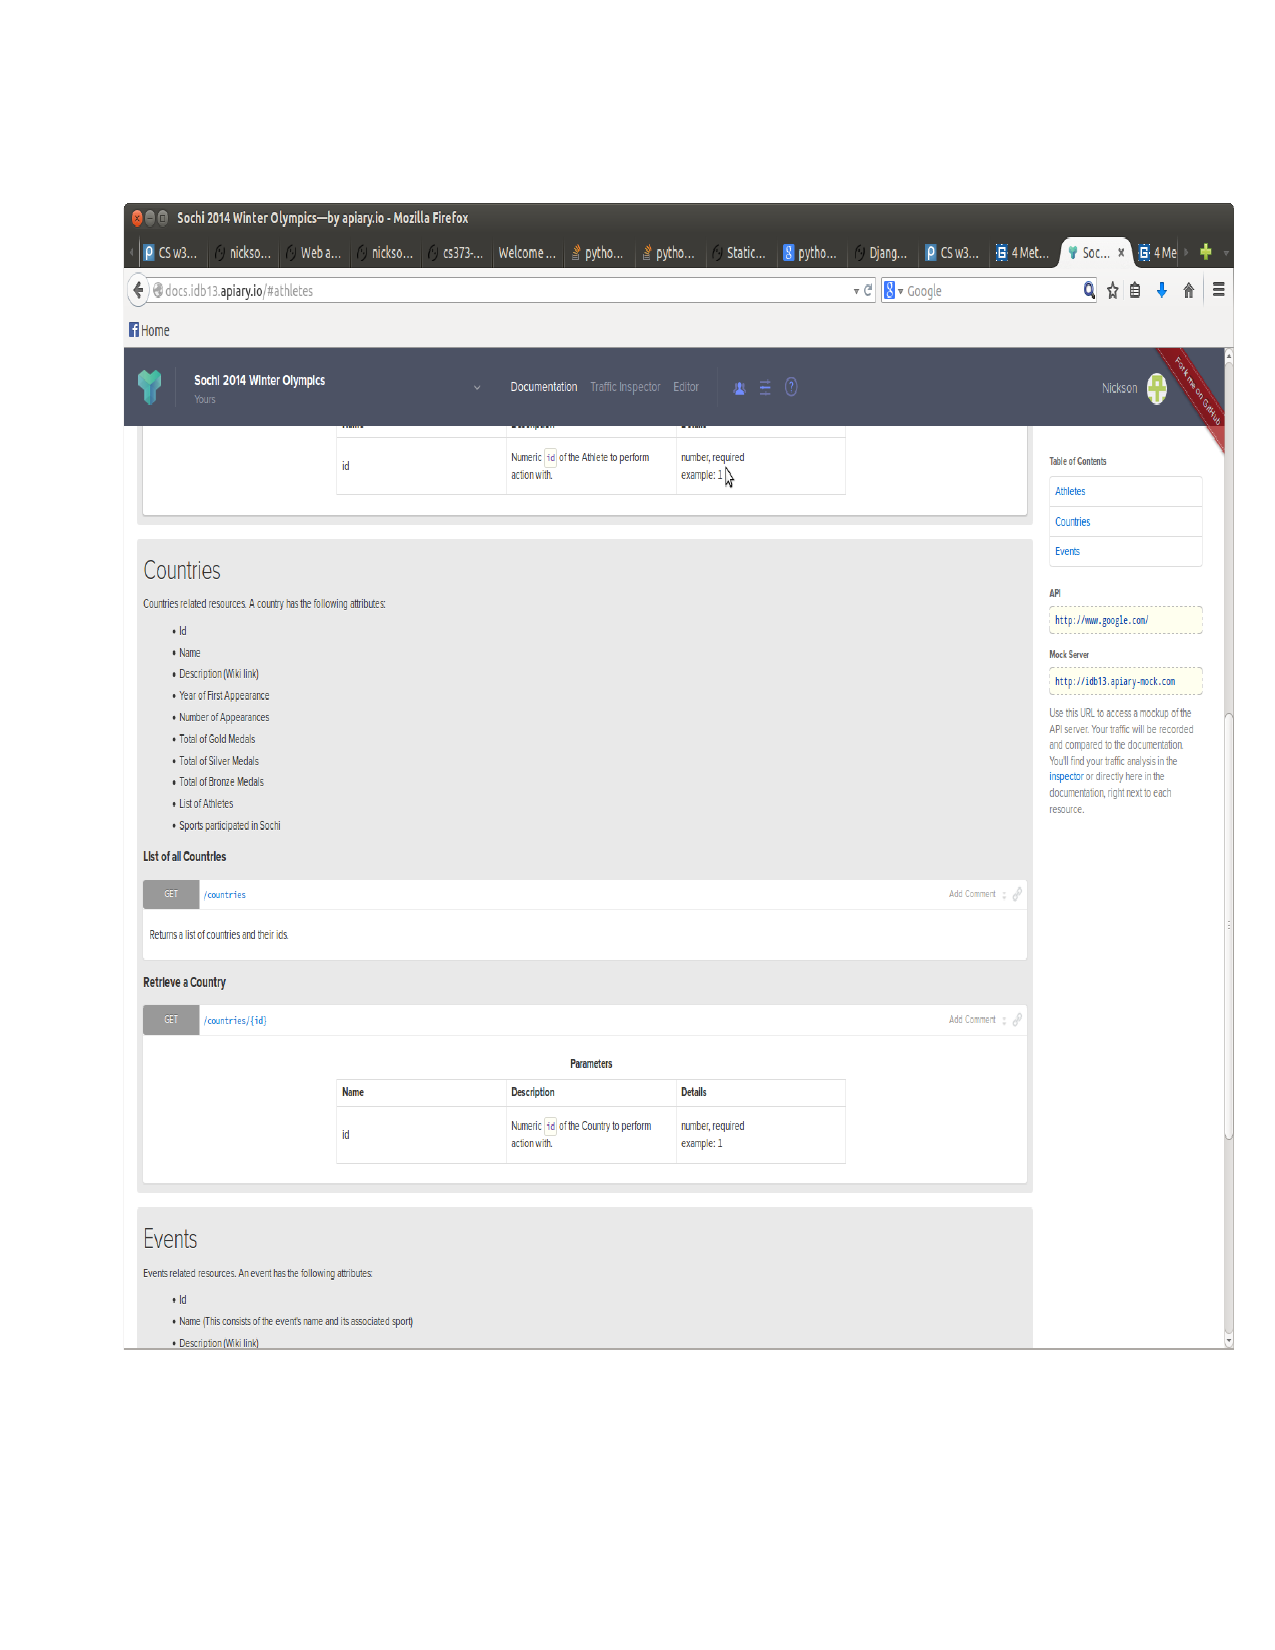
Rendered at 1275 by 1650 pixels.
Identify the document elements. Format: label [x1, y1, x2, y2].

picture [123, 203, 1234, 1350]
